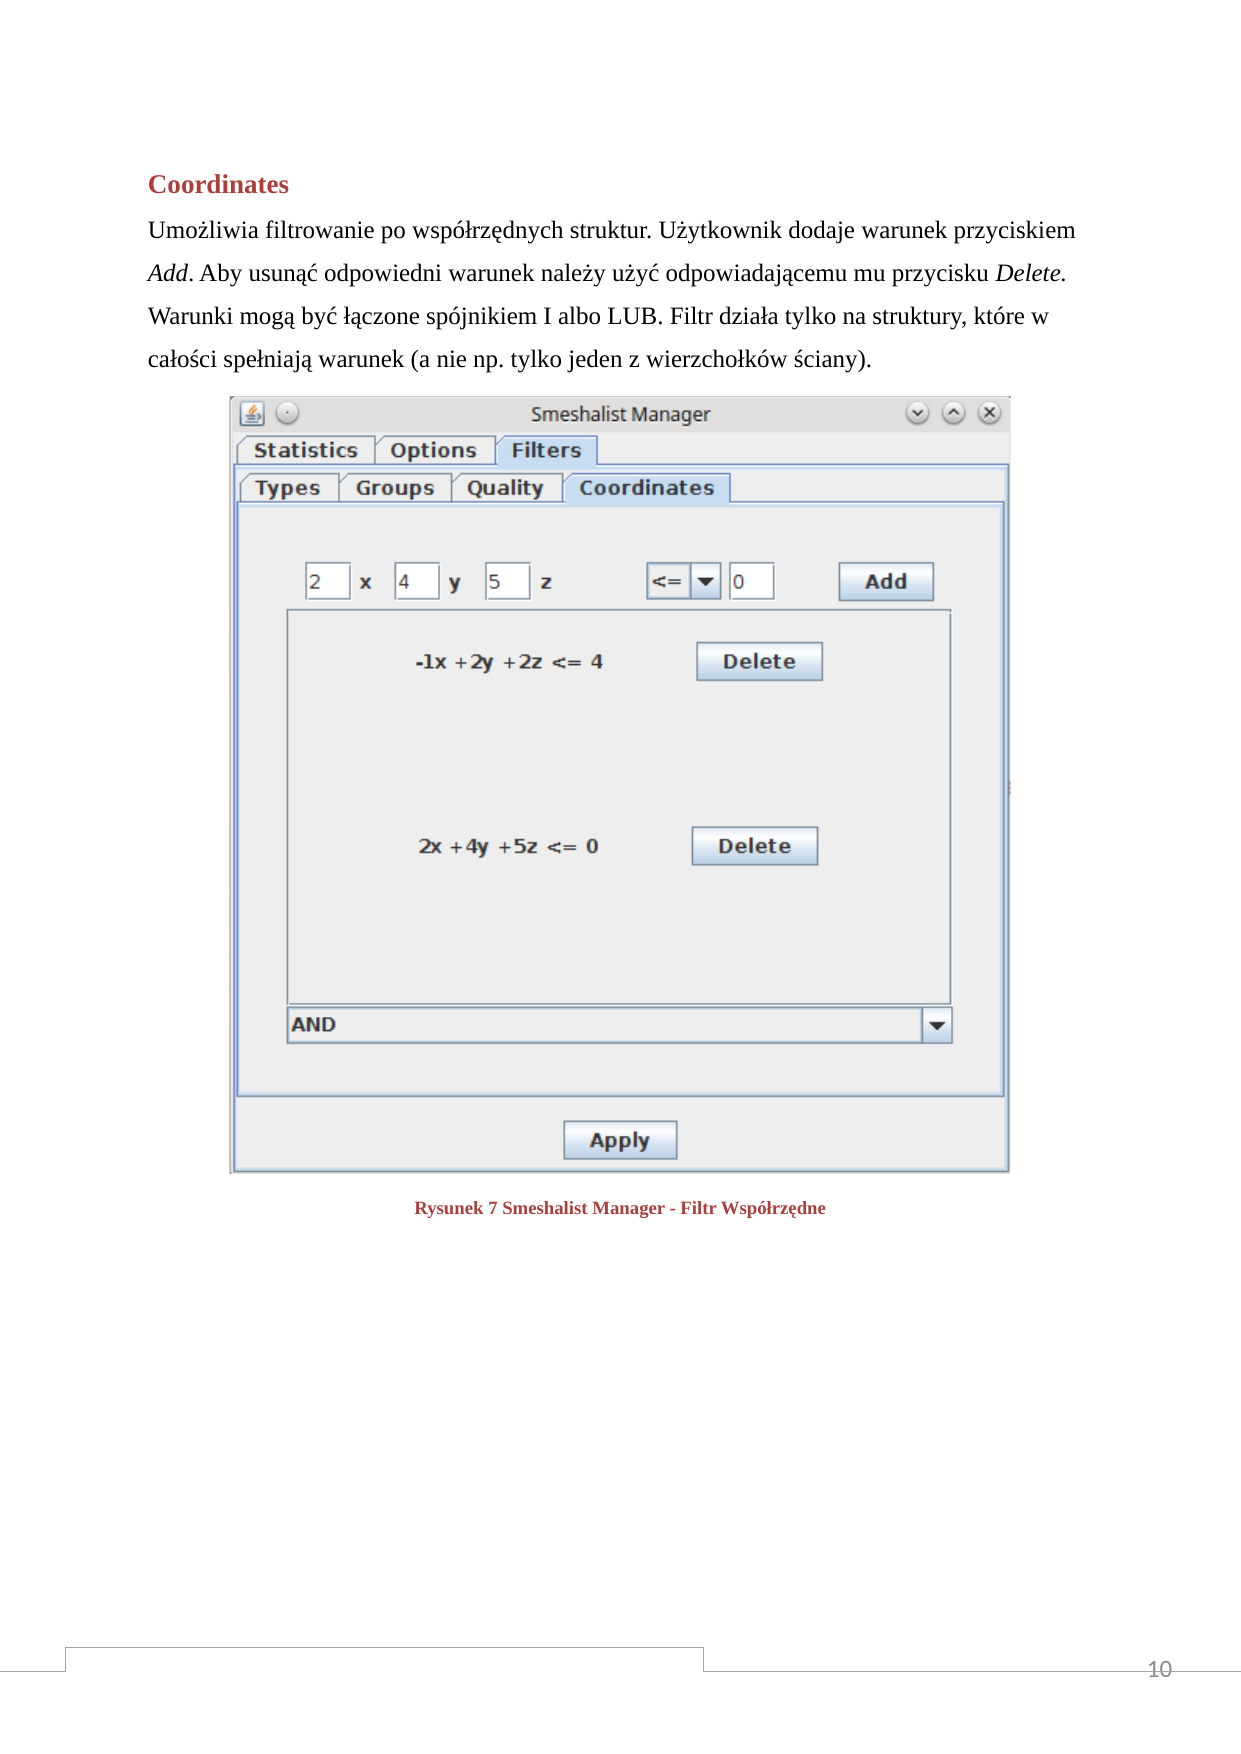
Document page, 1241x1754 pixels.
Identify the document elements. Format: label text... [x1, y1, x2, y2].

subtitle Coordinates [148, 168, 1093, 199]
picture [229, 396, 1011, 1174]
text Umożliwia filtrowanie po współrzędnych struktur. Użytkownik dodaje warunek przyciskiem Add. Aby usunąć odpowiedni warunek należy użyć odpowiadającemu mu przycisku Delete. Warunki mogą być łączone spójnikiem I albo LUB. Filtr działa tylko na struktury, które w całości spełniają warunek (a nie np. tylko jeden z wierzchołków ściany). [148, 215, 1093, 373]
text Rysunek 8 Smeshalist Manager - Filtr Współrzędne [148, 1197, 1093, 1218]
